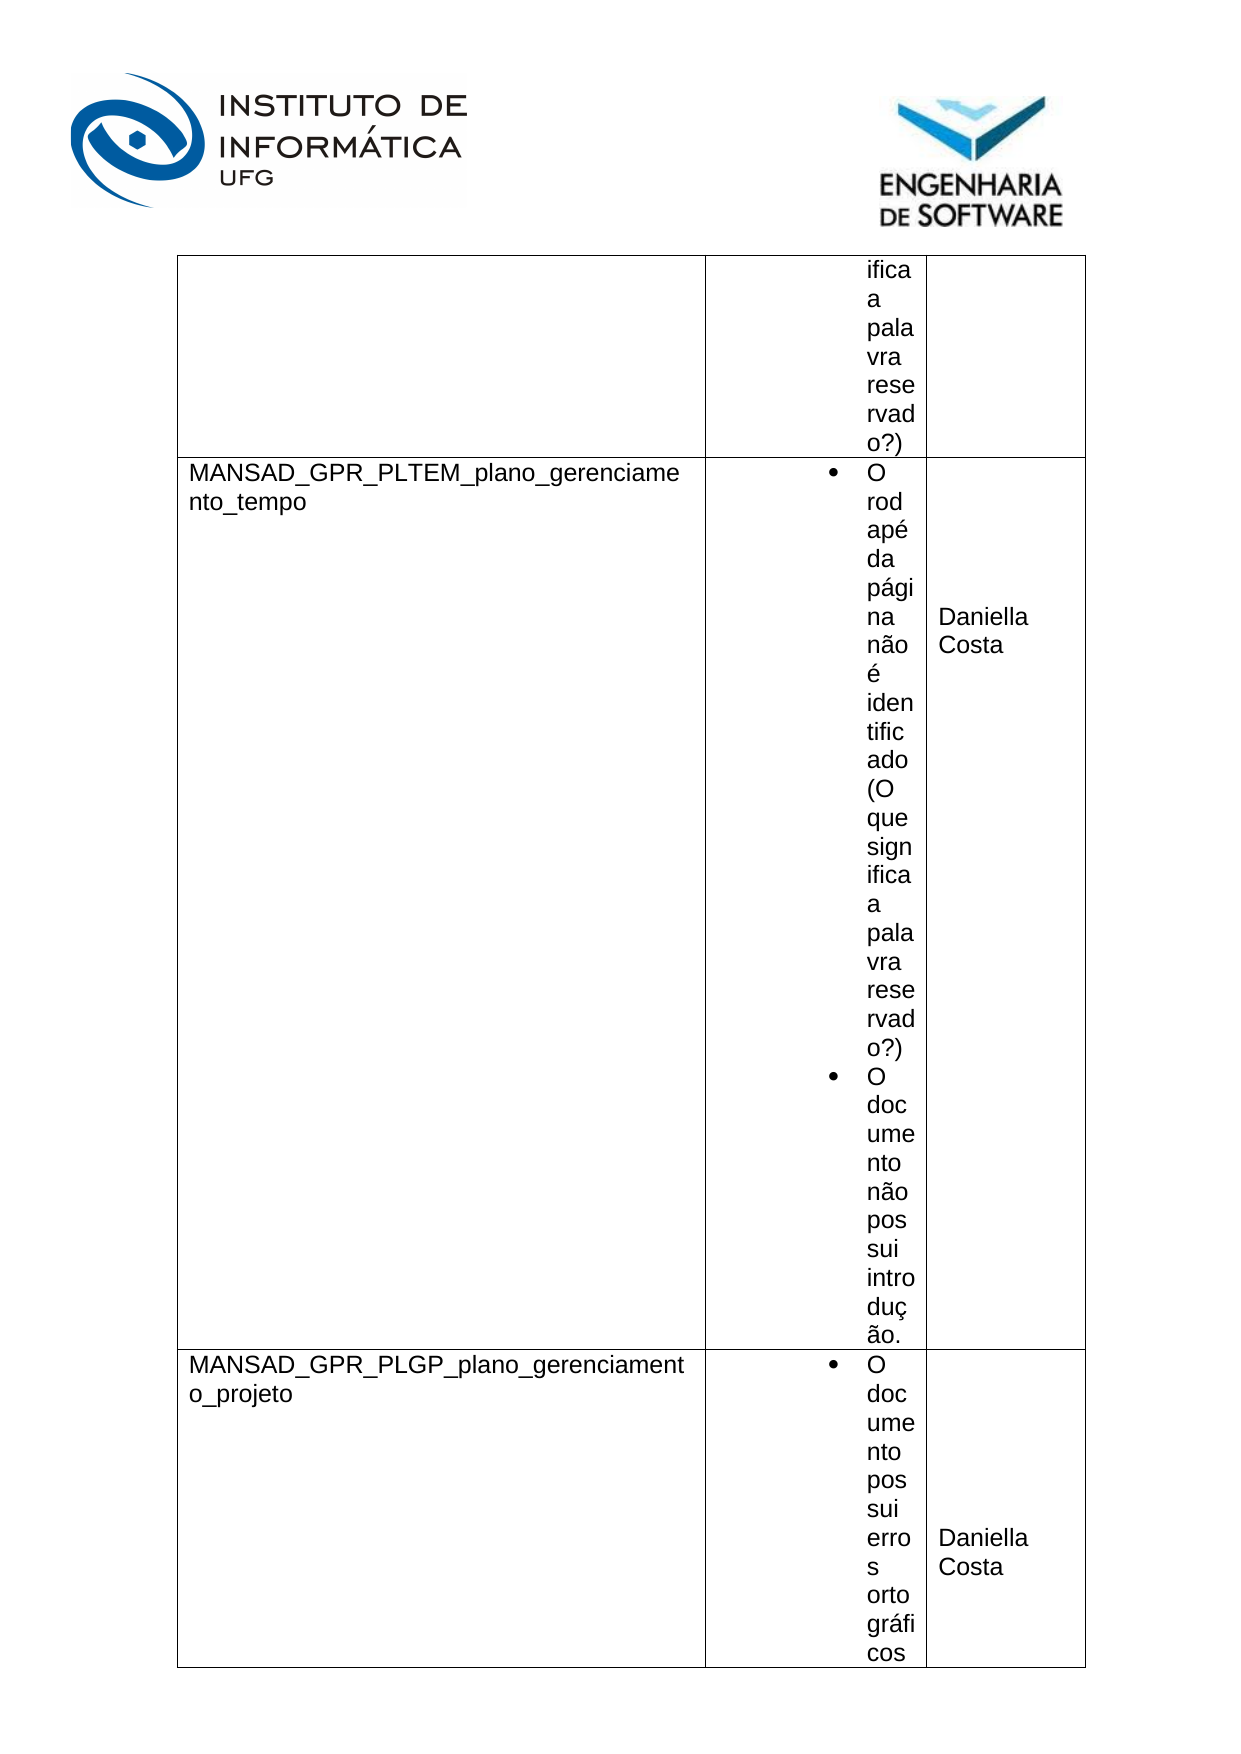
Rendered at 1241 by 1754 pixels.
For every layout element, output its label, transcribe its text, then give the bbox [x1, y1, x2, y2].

table_cell ifica a palavra reservado?) [706, 256, 926, 457]
table_cell [178, 256, 705, 457]
table_cell O documento possui erros ortográficos em 3 páginas O rodapé da página não é identificado(O que significa a palavra reservado?) [706, 1350, 926, 1667]
table_cell MANSAD_GPR_PLGP_plano_gerenciamento_projeto [178, 1350, 705, 1667]
table_cell Daniella Costa [927, 1350, 1085, 1667]
table_cell MANSAD_GPR_PLTEM_plano_gerenciamento_tempo [178, 458, 705, 1349]
table_cell Daniella Costa [927, 458, 1085, 1349]
table_cell [927, 256, 1085, 457]
table_cell O rodapé da página não é identificado(O que significa a palavra reservado?) O documento não possui introdução. [706, 458, 926, 1349]
